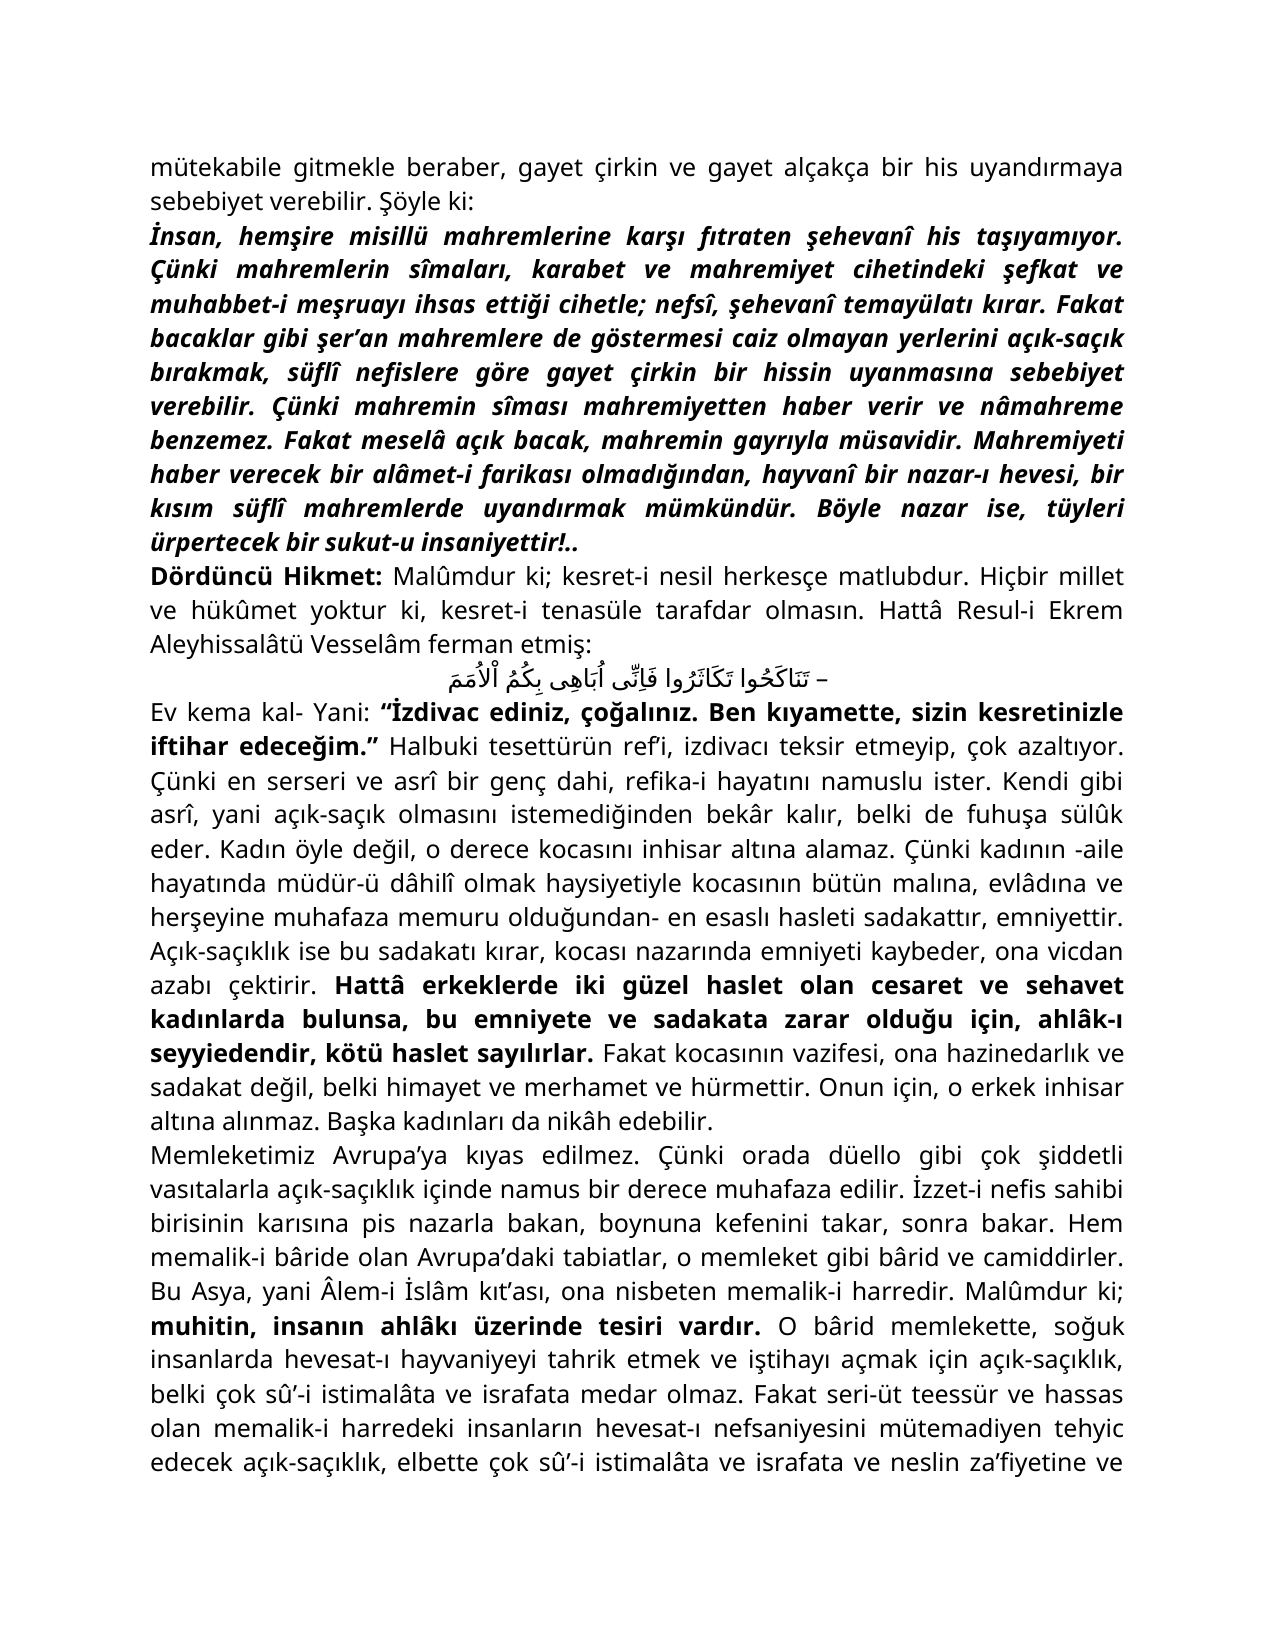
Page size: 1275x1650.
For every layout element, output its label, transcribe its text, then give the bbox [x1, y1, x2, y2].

text Dördüncü Hikmet: Malûmdur ki; kesret-i nesil herkesçe matlubdur. Hiçbir millet ve hükûmet yoktur ki, kesret-i tenasüle tarafdar olmasın. Hattâ Resul-i Ekrem Aleyhissalâtü Vesselâm ferman etmiş: [150, 559, 1125, 661]
text mütekabile gitmekle beraber, gayet çirkin ve gayet alçakça bir his uyandırmaya sebebiyet verebilir. Şöyle ki: [150, 150, 1125, 218]
text Memleketimiz Avrupa’ya kıyas edilmez. Çünki orada düello gibi çok şiddetli vasıtalarla açık-saçıklık içinde namus bir derece muhafaza edilir. İzzet-i nefis sahibi birisinin karısına pis nazarla bakan, boynuna kefenini takar, sonra bakar. Hem memalik-i bâride olan Avrupa’daki tabiatlar, o memleket gibi bârid ve camiddirler. Bu Asya, yani Âlem-i İslâm kıt’ası, ona nisbeten memalik-i harredir. Malûmdur ki; muhitin, insanın ahlâkı üzerinde tesiri vardır. O bârid memlekette, soğuk insanlarda hevesat-ı hayvaniyeyi tahrik etmek ve iştihayı açmak için açık-saçıklık, belki çok sû’-i istimalâta ve israfata medar olmaz. Fakat seri-üt teessür ve hassas olan memalik-i harredeki insanların hevesat-ı nefsaniyesini mütemadiyen tehyic edecek açık-saçıklık, elbette çok sû’-i istimalâta ve israfata ve neslin za’fiyetine ve [150, 1138, 1125, 1478]
text تَنَاكَحُوا تَكَاثَرُوا فَاِنِّى اُبَاهِى بِكُمُ اْلاُمَمَ – [150, 661, 1125, 695]
text Ev kema kal- Yani: “İzdivac ediniz, çoğalınız. Ben kıyamette, sizin kesretinizle iftihar edeceğim.” Halbuki tesettürün ref’i, izdivacı teksir etmeyip, çok azaltıyor. Çünki en serseri ve asrî bir genç dahi, refika-i hayatını namuslu ister. Kendi gibi asrî, yani açık-saçık olmasını istemediğinden bekâr kalır, belki de fuhuşa sülûk eder. Kadın öyle değil, o derece kocasını inhisar altına alamaz. Çünki kadının -aile hayatında müdür-ü dâhilî olmak haysiyetiyle kocasının bütün malına, evlâdına ve herşeyine muhafaza memuru olduğundan- en esaslı hasleti sadakattır, emniyettir. Açık-saçıklık ise bu sadakatı kırar, kocası nazarında emniyeti kaybeder, ona vicdan azabı çektirir. Hattâ erkeklerde iki güzel haslet olan cesaret ve sehavet kadınlarda bulunsa, bu emniyete ve sadakata zarar olduğu için, ahlâk-ı seyyiedendir, kötü haslet sayılırlar. Fakat kocasının vazifesi, ona hazinedarlık ve sadakat değil, belki himayet ve merhamet ve hürmettir. Onun için, o erkek inhisar altına alınmaz. Başka kadınları da nikâh edebilir. [150, 695, 1125, 1138]
text İnsan, hemşire misillü mahremlerine karşı fıtraten şehevanî his taşıyamıyor. Çünki mahremlerin sîmaları, karabet ve mahremiyet cihetindeki şefkat ve muhabbet-i meşruayı ihsas ettiği cihetle; nefsî, şehevanî temayülatı kırar. Fakat bacaklar gibi şer’an mahremlere de göstermesi caiz olmayan yerlerini açık-saçık bırakmak, süflî nefislere göre gayet çirkin bir hissin uyanmasına sebebiyet verebilir. Çünki mahremin sîması mahremiyetten haber verir ve nâmahreme benzemez. Fakat meselâ açık bacak, mahremin gayrıyla müsavidir. Mahremiyeti haber verecek bir alâmet-i farikası olmadığından, hayvanî bir nazar-ı hevesi, bir kısım süflî mahremlerde uyandırmak mümkündür. Böyle nazar ise, tüyleri ürpertecek bir sukut-u insaniyettir!.. [150, 218, 1125, 559]
